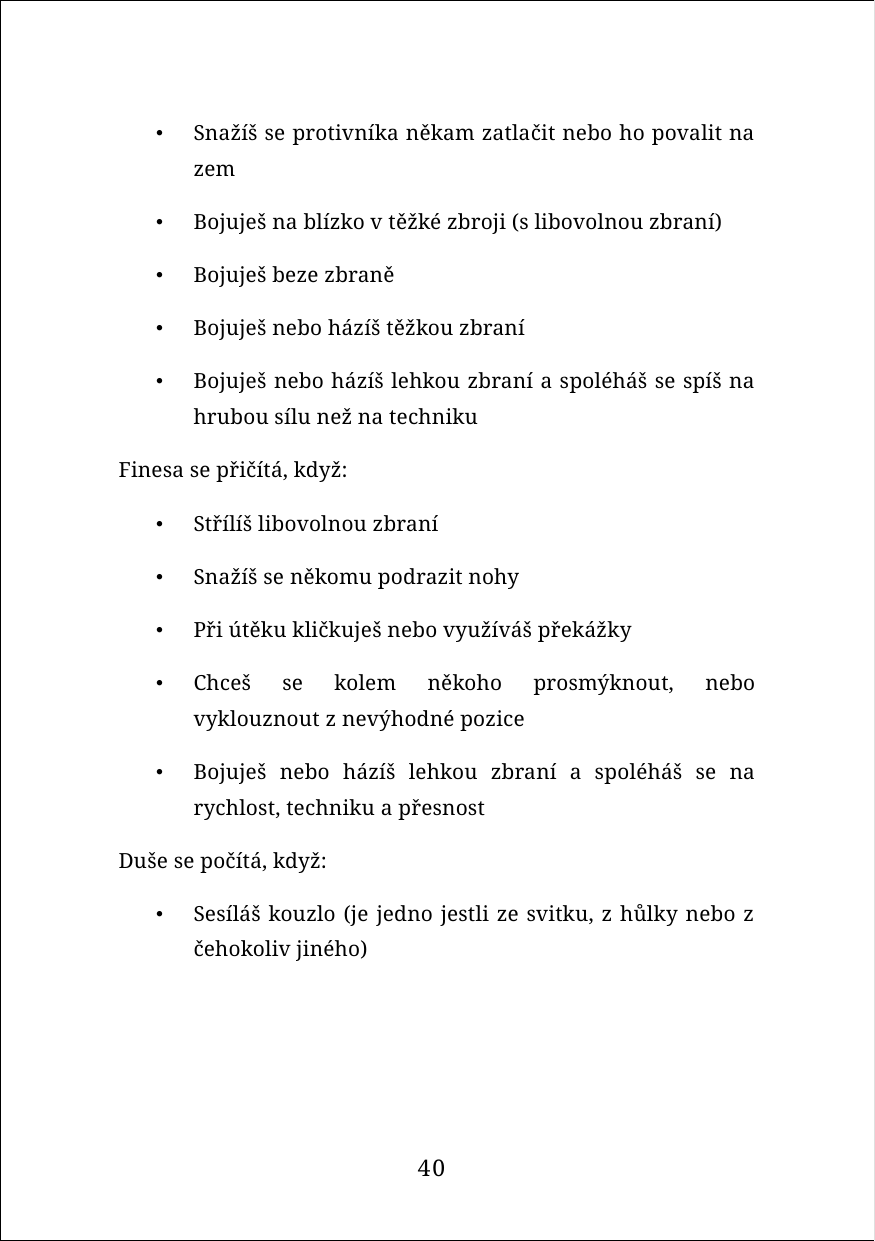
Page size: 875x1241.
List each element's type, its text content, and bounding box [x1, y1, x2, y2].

list Střílíš libovolnou zbraní [156, 509, 756, 537]
list Bojuješ nebo házíš lehkou zbraní a spoléháš se spíš na hrubou sílu než na techniku [156, 367, 756, 431]
list Bojuješ nebo házíš lehkou zbraní a spoléháš se na rychlost, techniku a přesnost [156, 757, 756, 821]
text Finesa se přičítá, když: [118, 455, 756, 484]
list Snažíš se někomu podrazit nohy [156, 562, 756, 590]
list Snažíš se protivníka někam zatlačit nebo ho povalit na zem [156, 118, 756, 182]
list Sesíláš kouzlo (je jedno jestli ze svitku, z hůlky nebo z čehokoliv jiného) [156, 899, 756, 963]
list Bojuješ na blízko v těžké zbroji (s libovolnou zbraní) [156, 207, 756, 235]
text Duše se počítá, když: [118, 846, 756, 874]
list Chceš se kolem někoho prosmýknout, nebo vyklouznout z nevýhodné pozice [156, 668, 756, 732]
list Při útěku kličkuješ nebo využíváš překážky [156, 615, 756, 643]
list Bojuješ nebo házíš těžkou zbraní [156, 313, 756, 342]
list Bojuješ beze zbraně [156, 260, 756, 289]
